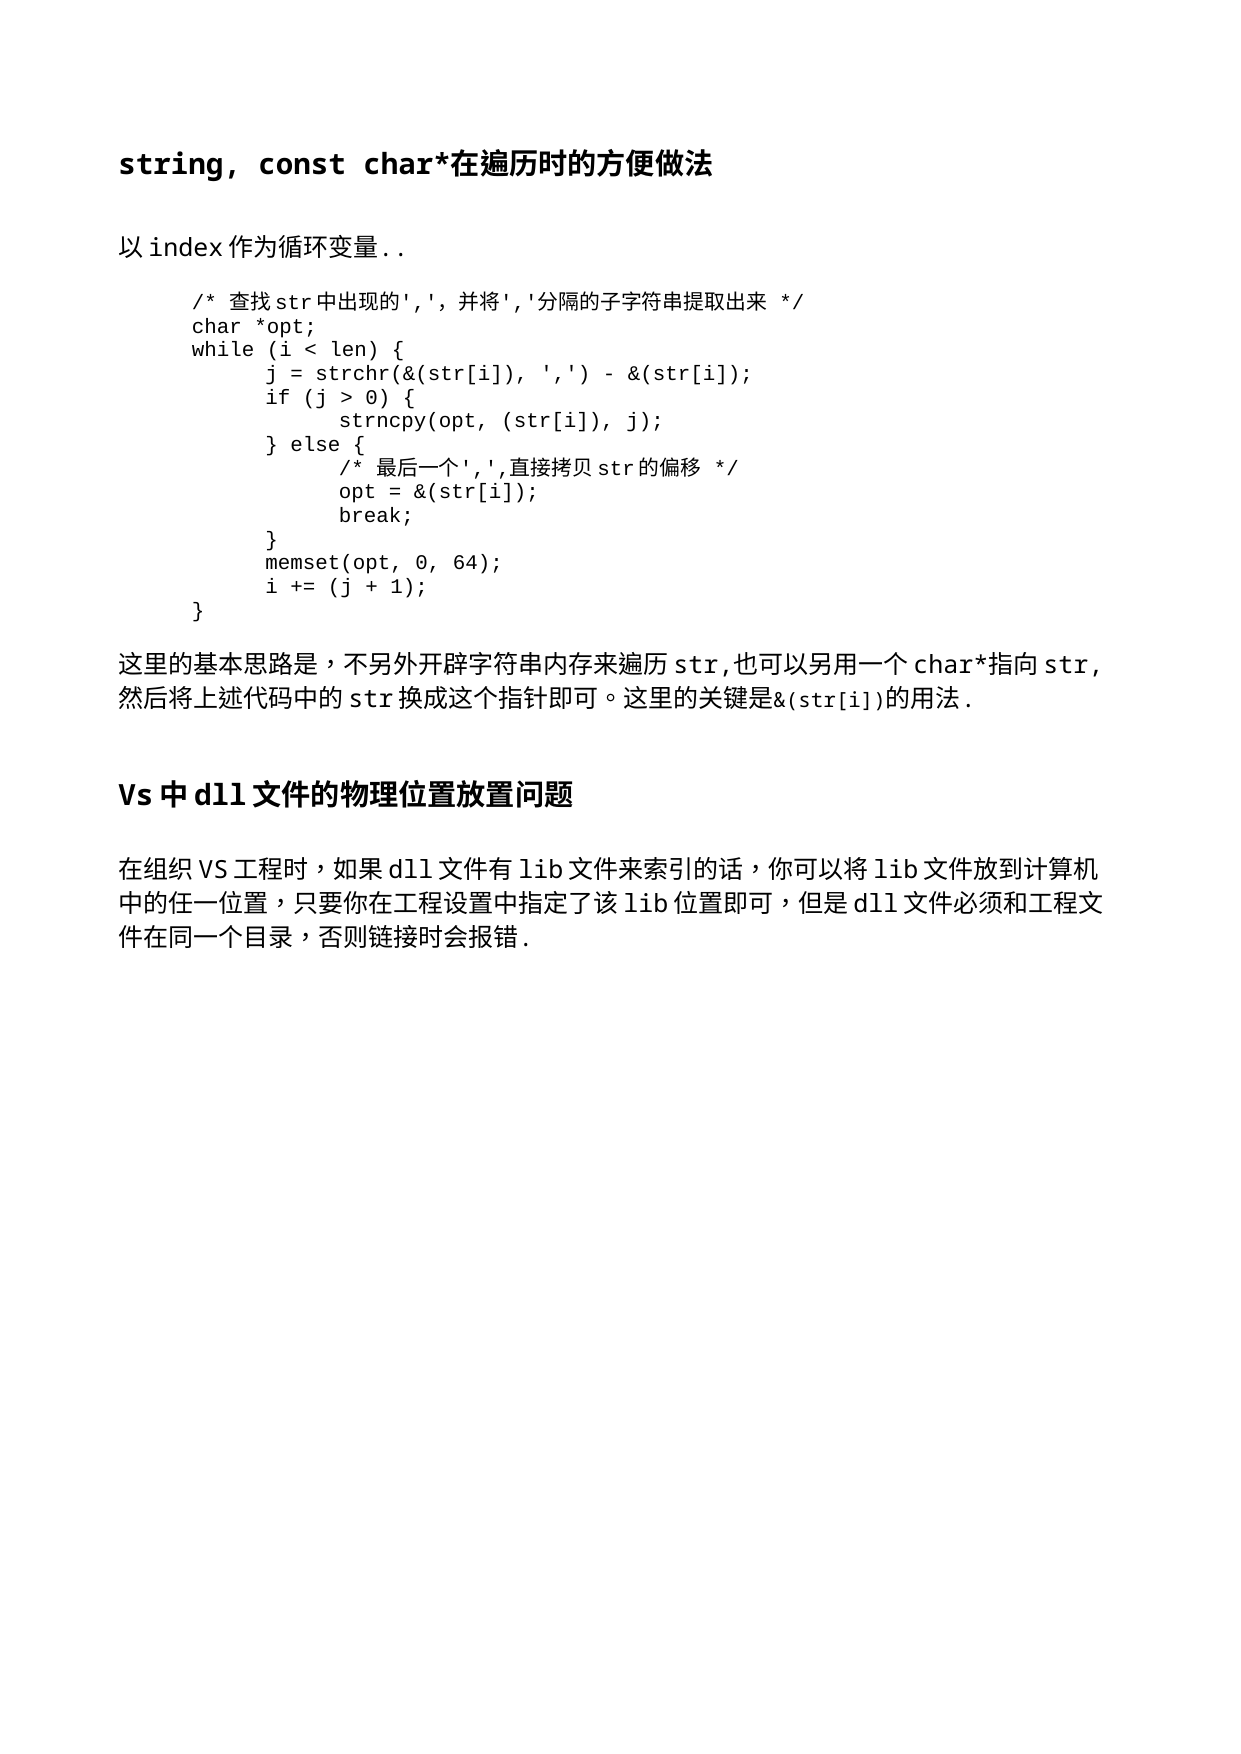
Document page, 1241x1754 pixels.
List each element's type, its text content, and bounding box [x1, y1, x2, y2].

text strncpy(opt, (str[i]), j); [192, 410, 1122, 434]
text } [192, 529, 1122, 552]
text if (j > 0) { [192, 387, 1122, 410]
text 这里的基本思路是，不另外开辟字符串内存来遍历str,也可以另用一个char*指向str,然后将上述代码中的str换成这个指针即可。这里的关键是&(str[i])的用法. [118, 647, 1122, 715]
text 以index作为循环变量.. [118, 229, 1122, 263]
text opt = &(str[i]); [192, 481, 1122, 505]
text break; [192, 505, 1122, 529]
text char *opt; [192, 316, 1122, 339]
text i += (j + 1); [192, 576, 1122, 599]
text j = strchr(&(str[i]), ',') - &(str[i]); [192, 363, 1122, 387]
subtitle Vs中dll文件的物理位置放置问题 [118, 774, 1122, 814]
text } [192, 599, 1122, 623]
text /* 查找str中出现的','，并将','分隔的子字符串提取出来 */ [192, 292, 1122, 316]
subtitle string, const char*在遍历时的方便做法 [118, 143, 1122, 183]
text /* 最后一个',',直接拷贝str的偏移 */ [192, 458, 1122, 481]
text 在组织VS工程时，如果dll文件有lib文件来索引的话，你可以将lib文件放到计算机中的任一位置，只要你在工程设置中指定了该lib位置即可，但是dll文件必须和工程文件在同一个目录，否则链接时会报错. [118, 851, 1122, 953]
text while (i < len) { [192, 339, 1122, 363]
text memset(opt, 0, 64); [192, 552, 1122, 576]
text } else { [192, 434, 1122, 458]
